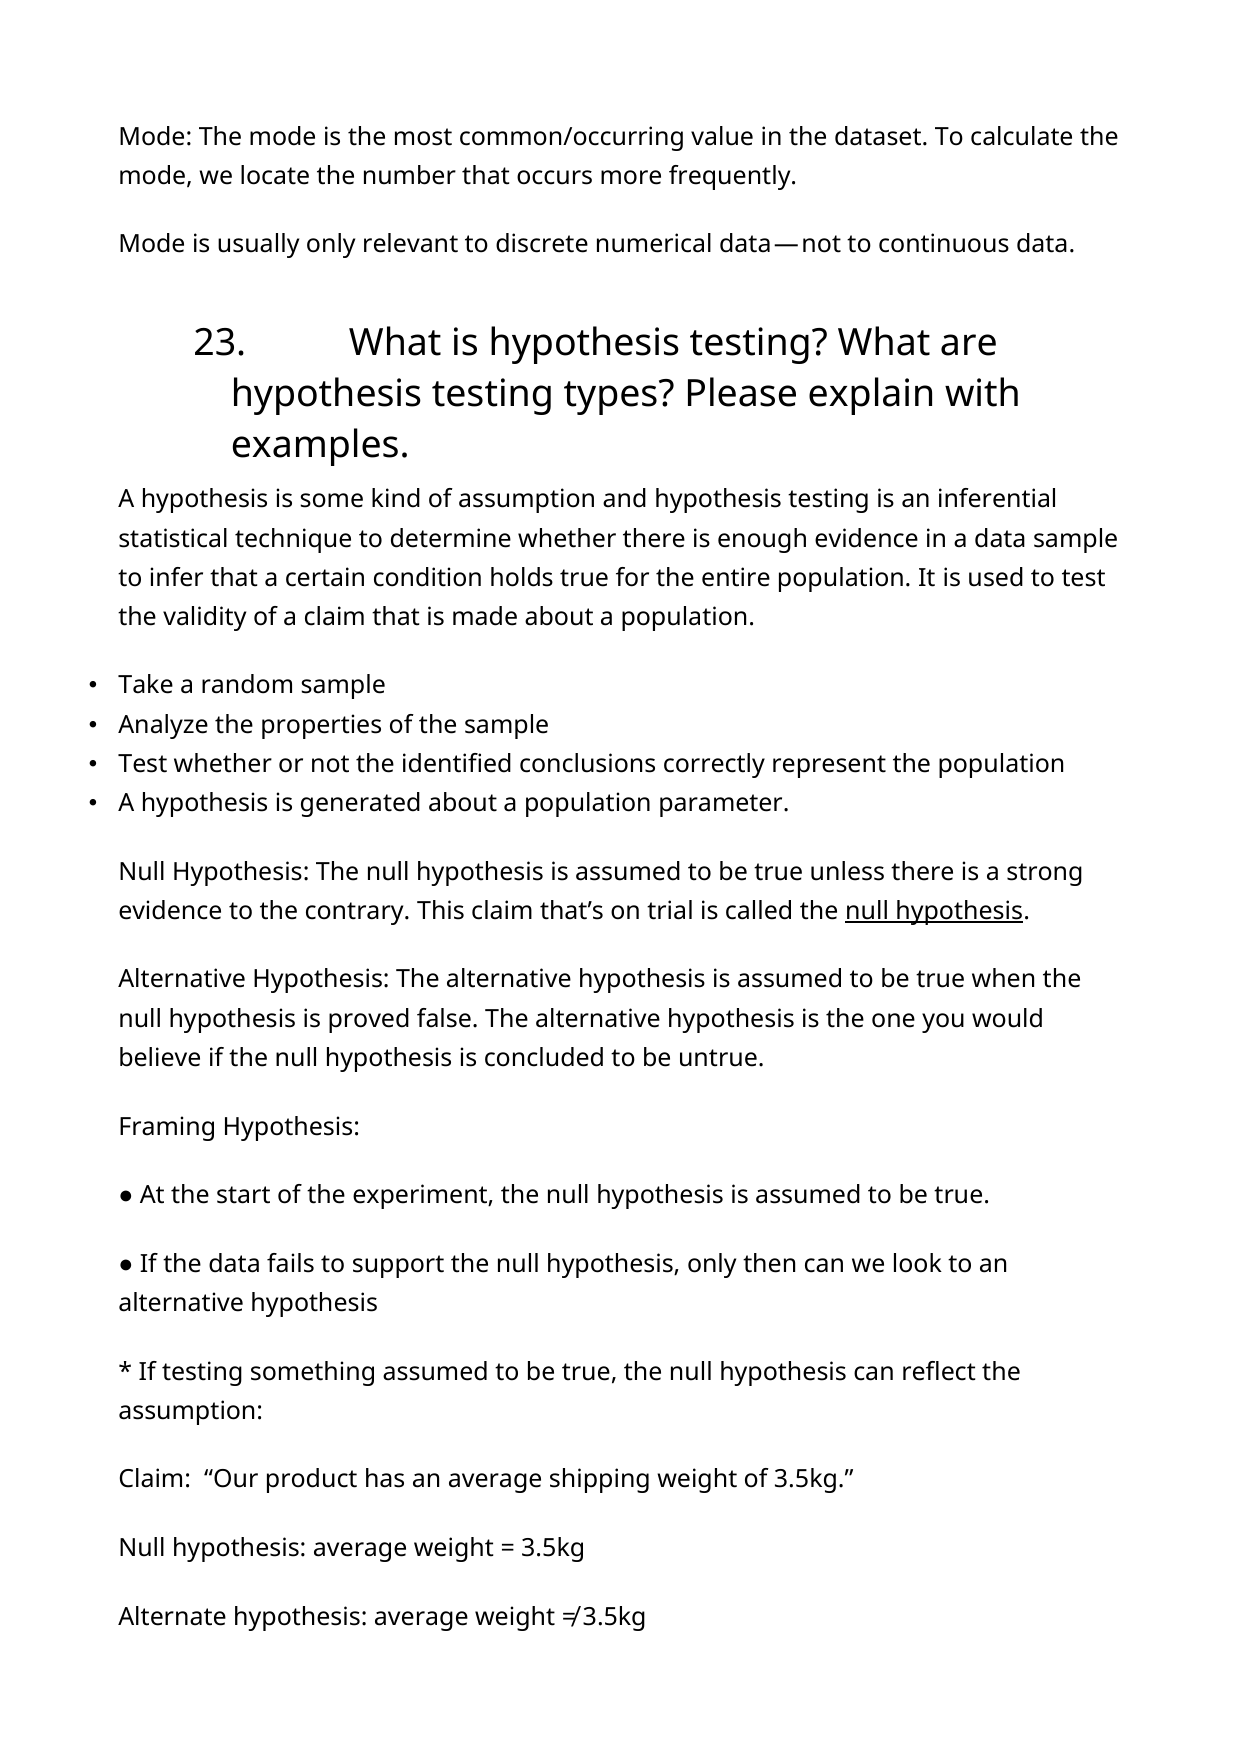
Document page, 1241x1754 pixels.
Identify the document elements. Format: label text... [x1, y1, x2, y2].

text Claim: “Our product has an average shipping weight of 3.5kg.” [118, 1461, 1122, 1495]
text A hypothesis is some kind of assumption and hypothesis testing is an inferential statistical technique to determine whether there is enough evidence in a data sample to infer that a certain condition holds true for the entire population. It is used to test the validity of a claim that is made about a population. [118, 481, 1122, 633]
text Mode is usually only relevant to discrete numerical data — not to continuous data. [118, 226, 1122, 260]
list A hypothesis is generated about a population parameter. [118, 785, 1122, 819]
text * If testing something assumed to be true, the null hypothesis can reflect the assumption: [118, 1353, 1122, 1426]
text Alternate hypothesis: average weight ≠ 3.5kg [118, 1598, 1122, 1632]
list Test whether or not the identified conclusions correctly represent the population [118, 746, 1122, 779]
text Mode: The mode is the most common/occurring value in the dataset. To calculate the mode, we locate the number that occurs more frequently. [118, 118, 1122, 191]
text Null hypothesis: average weight = 3.5kg [118, 1530, 1122, 1564]
text Framing Hypothesis: [118, 1108, 1122, 1142]
list Analyze the properties of the sample [118, 706, 1122, 740]
text ● At the start of the experiment, the null hypothesis is assumed to be true. [118, 1177, 1122, 1211]
subtitle What is hypothesis testing? What are hypothesis testing types? Please explain with examples. [193, 315, 1122, 468]
text Alternative Hypothesis: The alternative hypothesis is assumed to be true when the null hypothesis is proved false. The alternative hypothesis is the one you would believe if the null hypothesis is concluded to be untrue. [118, 961, 1122, 1073]
list Take a random sample [118, 667, 1122, 701]
text Null Hypothesis: The null hypothesis is assumed to be true unless there is a strong evidence to the contrary. This claim that’s on trial is called the null hypothesis. [118, 853, 1122, 927]
text ● If the data fails to support the null hypothesis, only then can we look to an alternative hypothesis [118, 1245, 1122, 1319]
